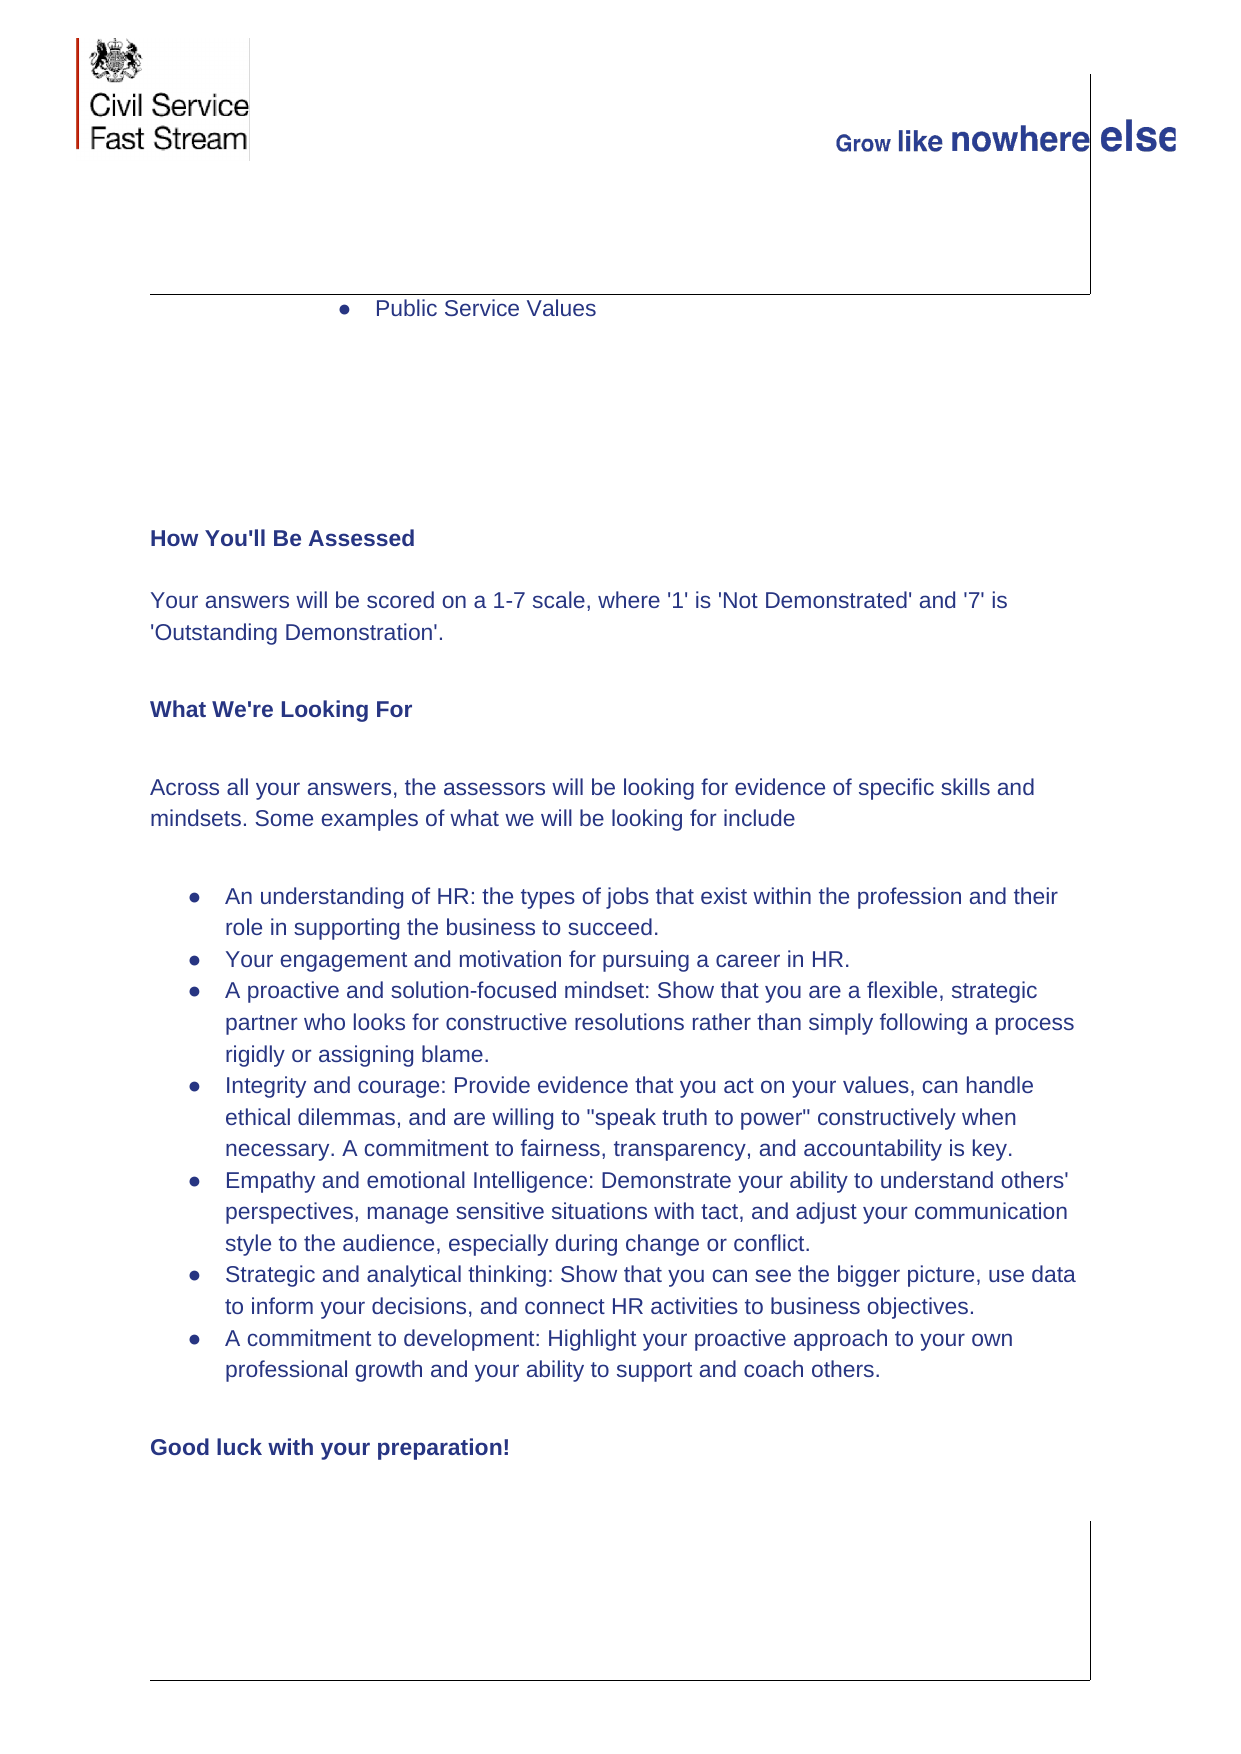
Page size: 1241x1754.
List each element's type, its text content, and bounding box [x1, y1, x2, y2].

list A commitment to development: Highlight your proactive approach to your own professional growth and your ability to support and coach others. [187, 1324, 1090, 1382]
list Public Service Values [337, 294, 1090, 321]
subtitle How You'll Be Assessed [76, 524, 1184, 551]
list Strategic and analytical thinking: Show that you can see the bigger picture, use data to inform your decisions, and connect HR activities to business objectives. [187, 1261, 1090, 1319]
list Your engagement and motivation for pursuing a career in HR. [187, 946, 1090, 972]
list Integrity and courage: Provide evidence that you act on your values, can handle ethical dilemmas, and are willing to "speak truth to power" constructively when necessary. A commitment to fairness, transparency, and accountability is key. [187, 1072, 1090, 1162]
list An understanding of HR: the types of jobs that exist within the profession and their role in supporting the business to succeed. [187, 883, 1090, 941]
list A proactive and solution-focused mindset: Show that you are a flexible, strategic partner who looks for constructive resolutions rather than simply following a process rigidly or assigning blame. [187, 977, 1090, 1067]
text What We're Looking For [150, 696, 1090, 723]
list Empathy and emotional Intelligence: Demonstrate your ability to understand others' perspectives, manage sensitive situations with tact, and adjust your communication style to the audience, especially during change or conflict. [187, 1167, 1090, 1256]
text Your answers will be scored on a 1-7 scale, where '1' is 'Not Demonstrated' and '7' is 'Outstanding Demonstration'. [150, 587, 1090, 645]
text Good luck with your preparation! [150, 1433, 1090, 1460]
text Across all your answers, the assessors will be looking for evidence of specific skills and mindsets. Some examples of what we will be looking for include [150, 774, 1090, 832]
